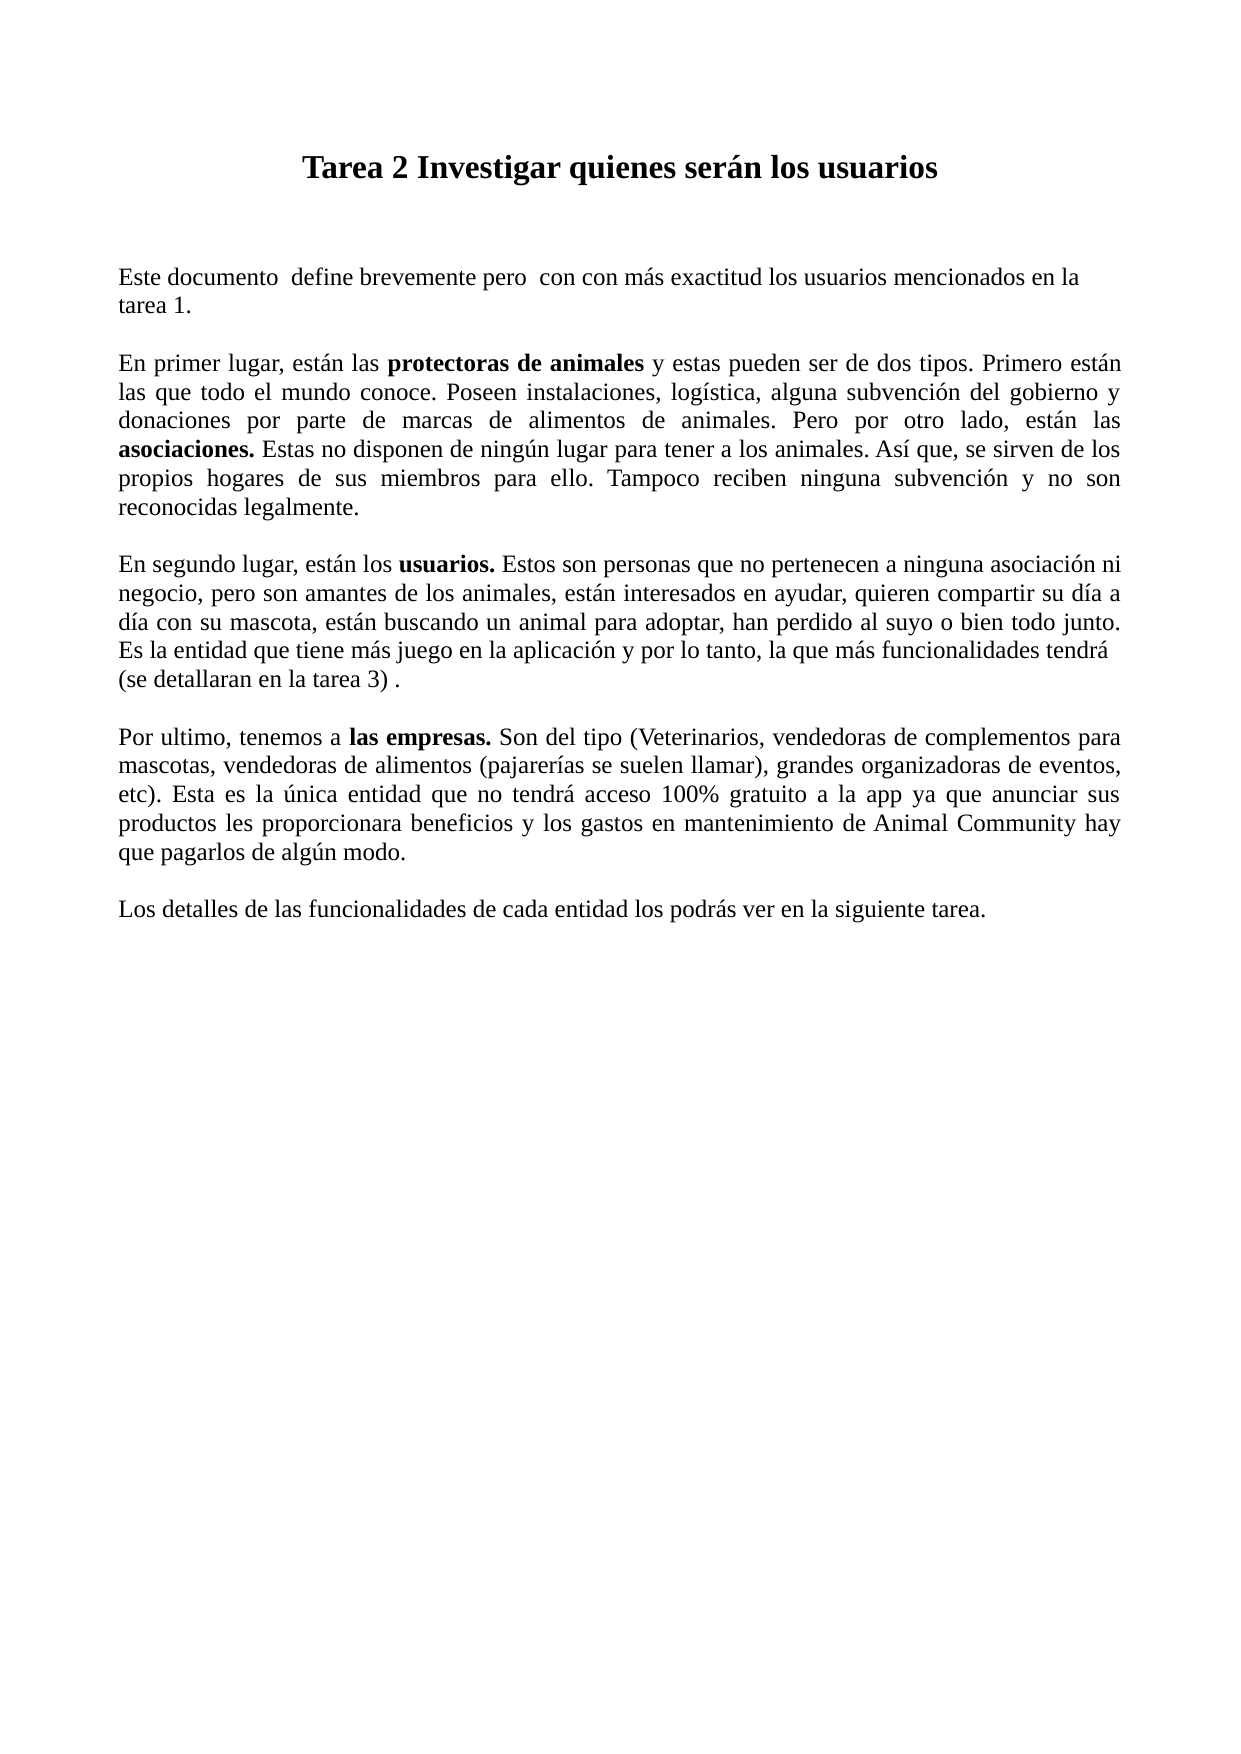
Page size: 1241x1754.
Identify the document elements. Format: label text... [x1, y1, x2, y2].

text En primer lugar, están las protectoras de animales y estas pueden ser de dos tipos. Primero están las que todo el mundo conoce. Poseen instalaciones, logística, alguna subvención del gobierno y donaciones por parte de marcas de alimentos de animales. Pero por otro lado, están las asociaciones. Estas no disponen de ningún lugar para tener a los animales. Así que, se sirven de los propios hogares de sus miembros para ello. Tampoco reciben ninguna subvención y no son reconocidas legalmente. [118, 348, 1122, 521]
text Los detalles de las funcionalidades de cada entidad los podrás ver en la siguiente tarea. [118, 894, 1122, 923]
text Este documento define brevemente pero con con más exactitud los usuarios mencionados en la tarea 1. [118, 262, 1122, 319]
text (se detallaran en la tarea 3) . [118, 664, 1122, 693]
text Por ultimo, tenemos a las empresas. Son del tipo (Veterinarios, vendedoras de complementos para mascotas, vendedoras de alimentos (pajarerías se suelen llamar), grandes organizadoras de eventos, etc). Esta es la única entidad que no tendrá acceso 100% gratuito a la app ya que anunciar sus productos les proporcionara beneficios y los gastos en mantenimiento de Animal Community hay que pagarlos de algún modo. [118, 722, 1122, 866]
text Tarea 2 Investigar quienes serán los usuarios [118, 147, 1122, 185]
text En segundo lugar, están los usuarios. Estos son personas que no pertenecen a ninguna asociación ni negocio, pero son amantes de los animales, están interesados en ayudar, quieren compartir su día a día con su mascota, están buscando un animal para adoptar, han perdido al suyo o bien todo junto. Es la entidad que tiene más juego en la aplicación y por lo tanto, la que más funcionalidades tendrá [118, 549, 1122, 664]
